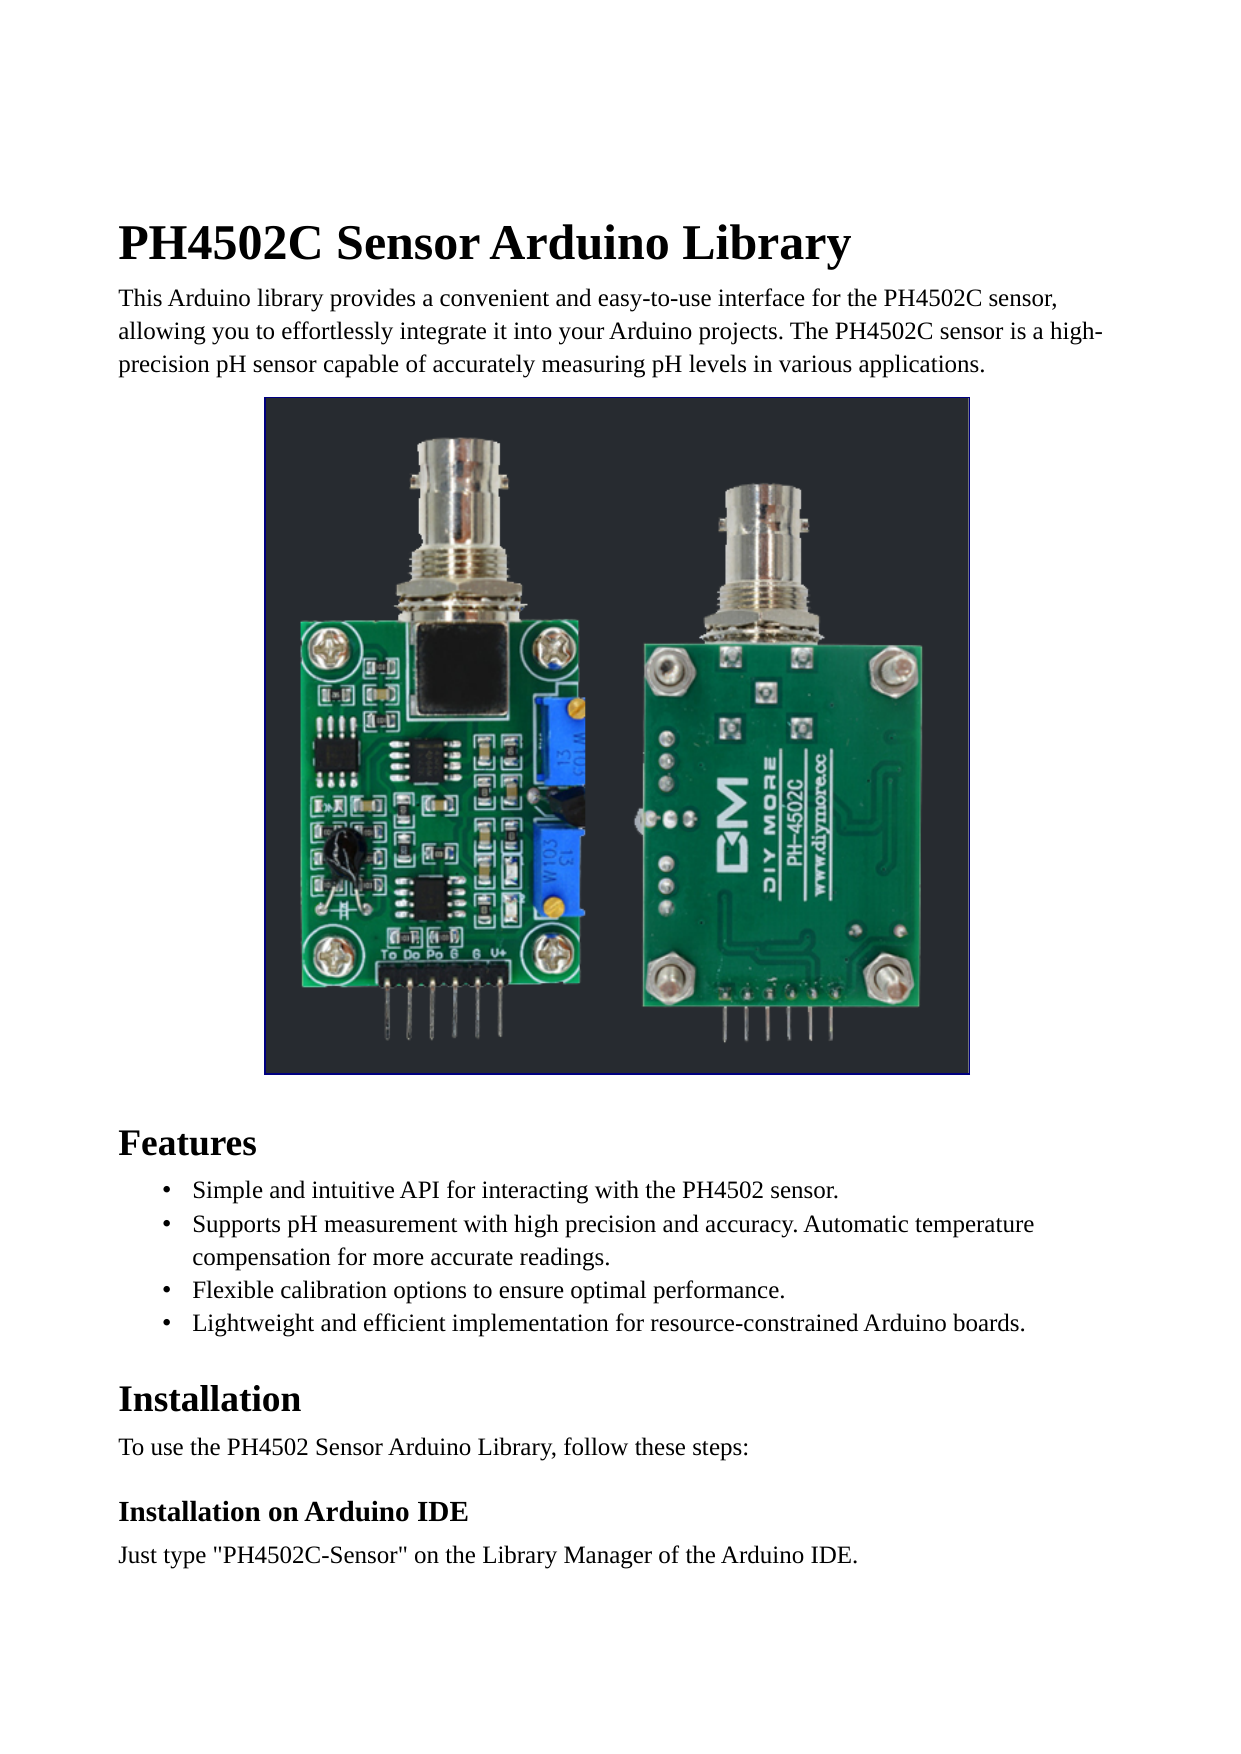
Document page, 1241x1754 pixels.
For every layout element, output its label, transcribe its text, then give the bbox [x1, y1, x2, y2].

list Supports pH measurement with high precision and accuracy. Automatic temperature compensation for more accurate readings. [162, 1209, 1122, 1270]
subtitle Installation [118, 1376, 1122, 1419]
picture [266, 398, 969, 1073]
text Just type "PH4502C-Sensor" on the Library Manager of the Arduino IDE. [118, 1540, 1122, 1569]
text This Arduino library provides a convenient and easy-to-use interface for the PH4502C sensor, allowing you to effortlessly integrate it into your Arduino projects. The PH4502C sensor is a high-precision pH sensor capable of accurately measuring pH levels in various applications. [118, 283, 1122, 378]
text To use the PH4502 Sensor Arduino Library, follow these steps: [118, 1432, 1122, 1461]
subtitle PH4502C Sensor Arduino Library [118, 213, 1122, 271]
list Simple and intuitive API for interacting with the PH4502 sensor. [162, 1176, 1122, 1204]
list Flexible calibration options to ensure optimal performance. [162, 1275, 1122, 1303]
list Lightweight and efficient implementation for resource-constrained Arduino boards. [162, 1308, 1122, 1336]
subtitle Installation on Arduino IDE [118, 1494, 1122, 1527]
subtitle Features [118, 1120, 1122, 1163]
